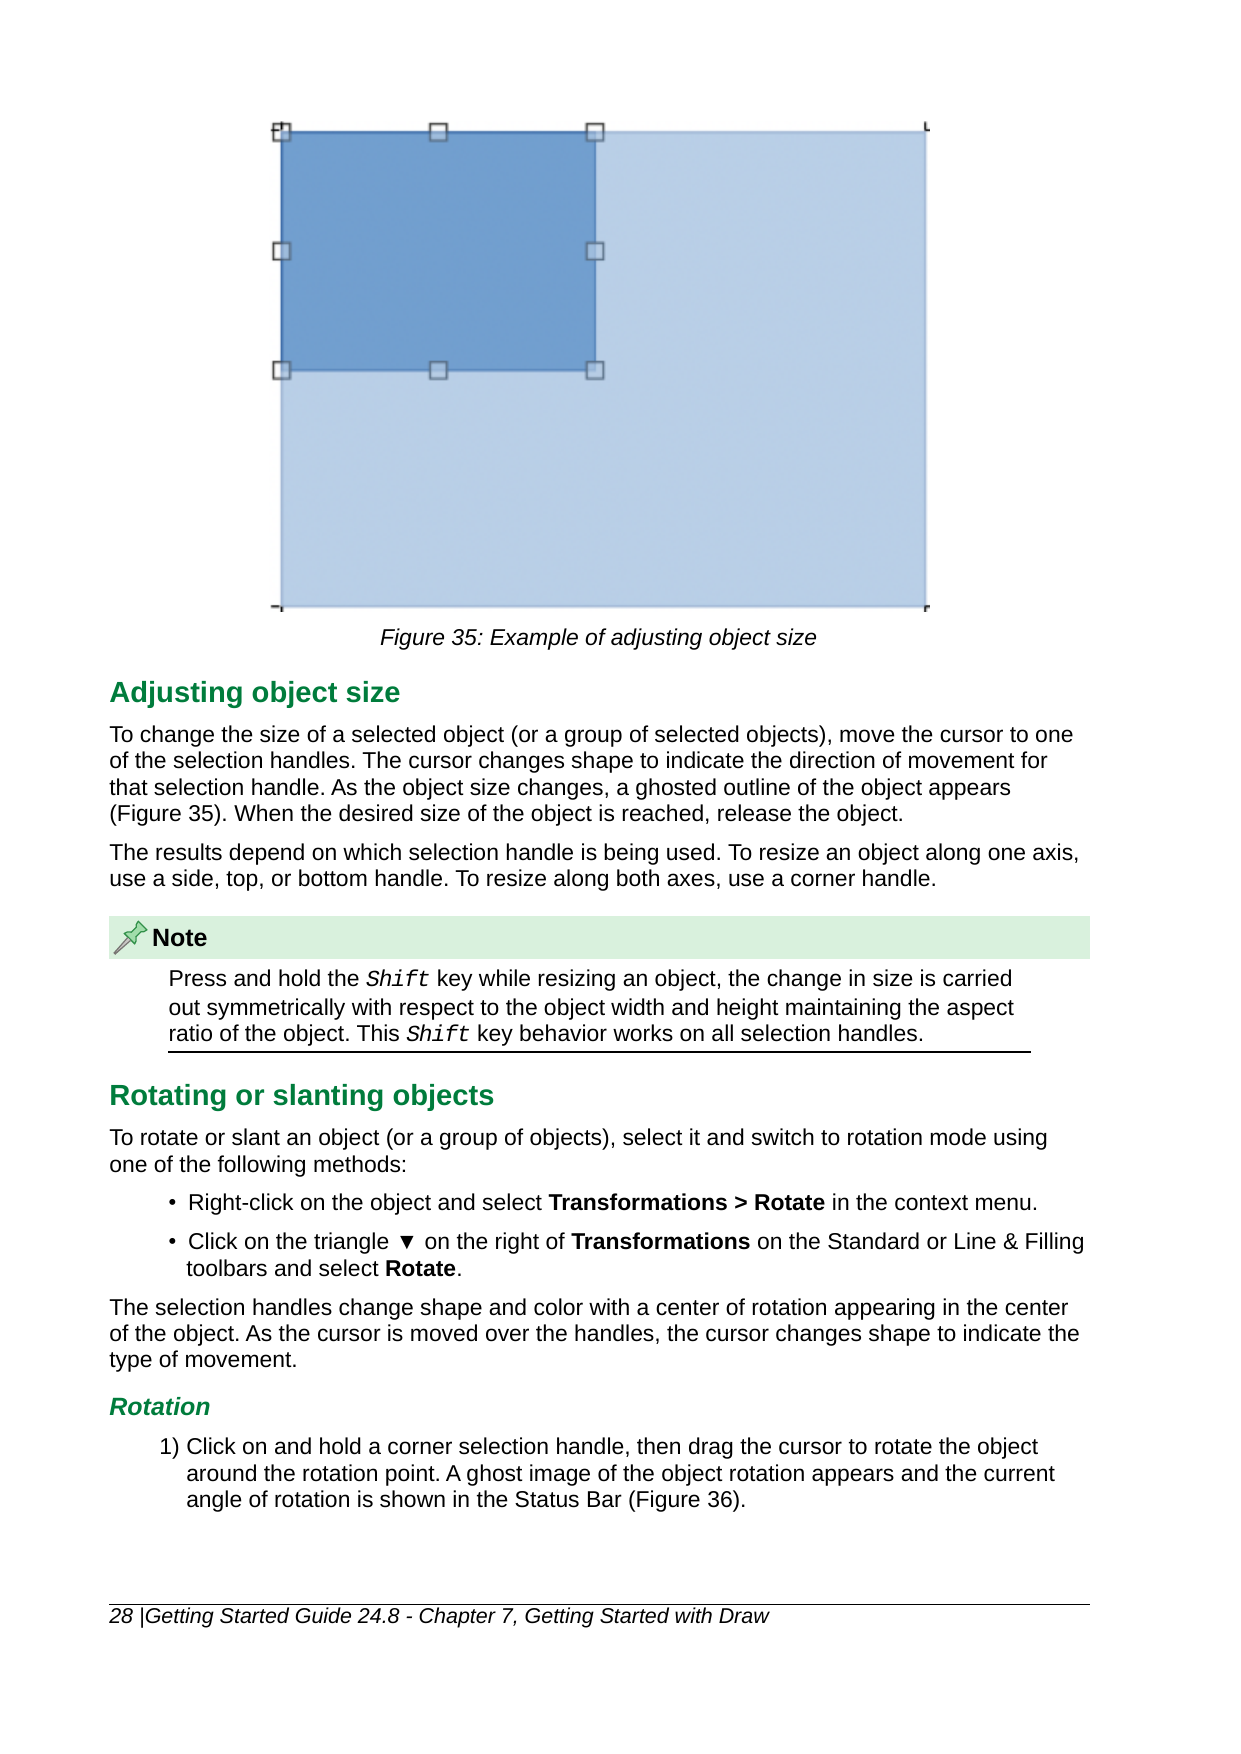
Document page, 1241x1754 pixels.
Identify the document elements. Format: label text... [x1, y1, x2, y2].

list Click on the triangle ▼ on the right of Transformations on the Standard or Line & Filling toolbars and select Rotate. [168, 1228, 1090, 1281]
subtitle Adjusting object size [109, 675, 1090, 708]
subtitle Note [109, 916, 1090, 959]
subtitle Rotating or slanting objects [109, 1078, 1090, 1112]
list To rotate or slant an object (or a group of objects), select it and switch to rotation mode using one of the following methods: [109, 1124, 1090, 1177]
list Click on and hold a corner selection handle, then drag the cursor to rotate the object around the rotation point. A ghost image of the object rotation appears and the current angle of rotation is shown in the Status Bar (Figure 36). [186, 1433, 1090, 1512]
list Right-click on the object and select Transformations > Rotate in the context menu. [168, 1189, 1090, 1216]
subtitle Rotation [109, 1392, 1090, 1421]
text The results depend on which selection handle is being used. To resize an object along one axis, use a side, top, or bottom handle. To resize along both axes, use a corner handle. [109, 839, 1090, 891]
picture [268, 121, 930, 612]
text Figure 35: Example of adjusting object size [269, 624, 930, 650]
text Press and hold the Shift key while resizing an object, the change in size is carried out symmetrically with respect to the object width and height maintaining the aspect ratio of the object. This Shift key behavior works on all selection handles. [168, 965, 1031, 1051]
text The selection handles change shape and color with a center of rotation appearing in the center of the object. As the cursor is moved over the handles, the cursor changes shape to indicate the type of movement. [109, 1293, 1090, 1372]
text To change the size of a selected object (or a group of selected objects), move the cursor to one of the selection handles. The cursor changes shape to indicate the direction of movement for that selection handle. As the object size changes, a ghosted outline of the object appears (Figure 35). When the desired size of the object is reached, release the object. [109, 721, 1090, 826]
